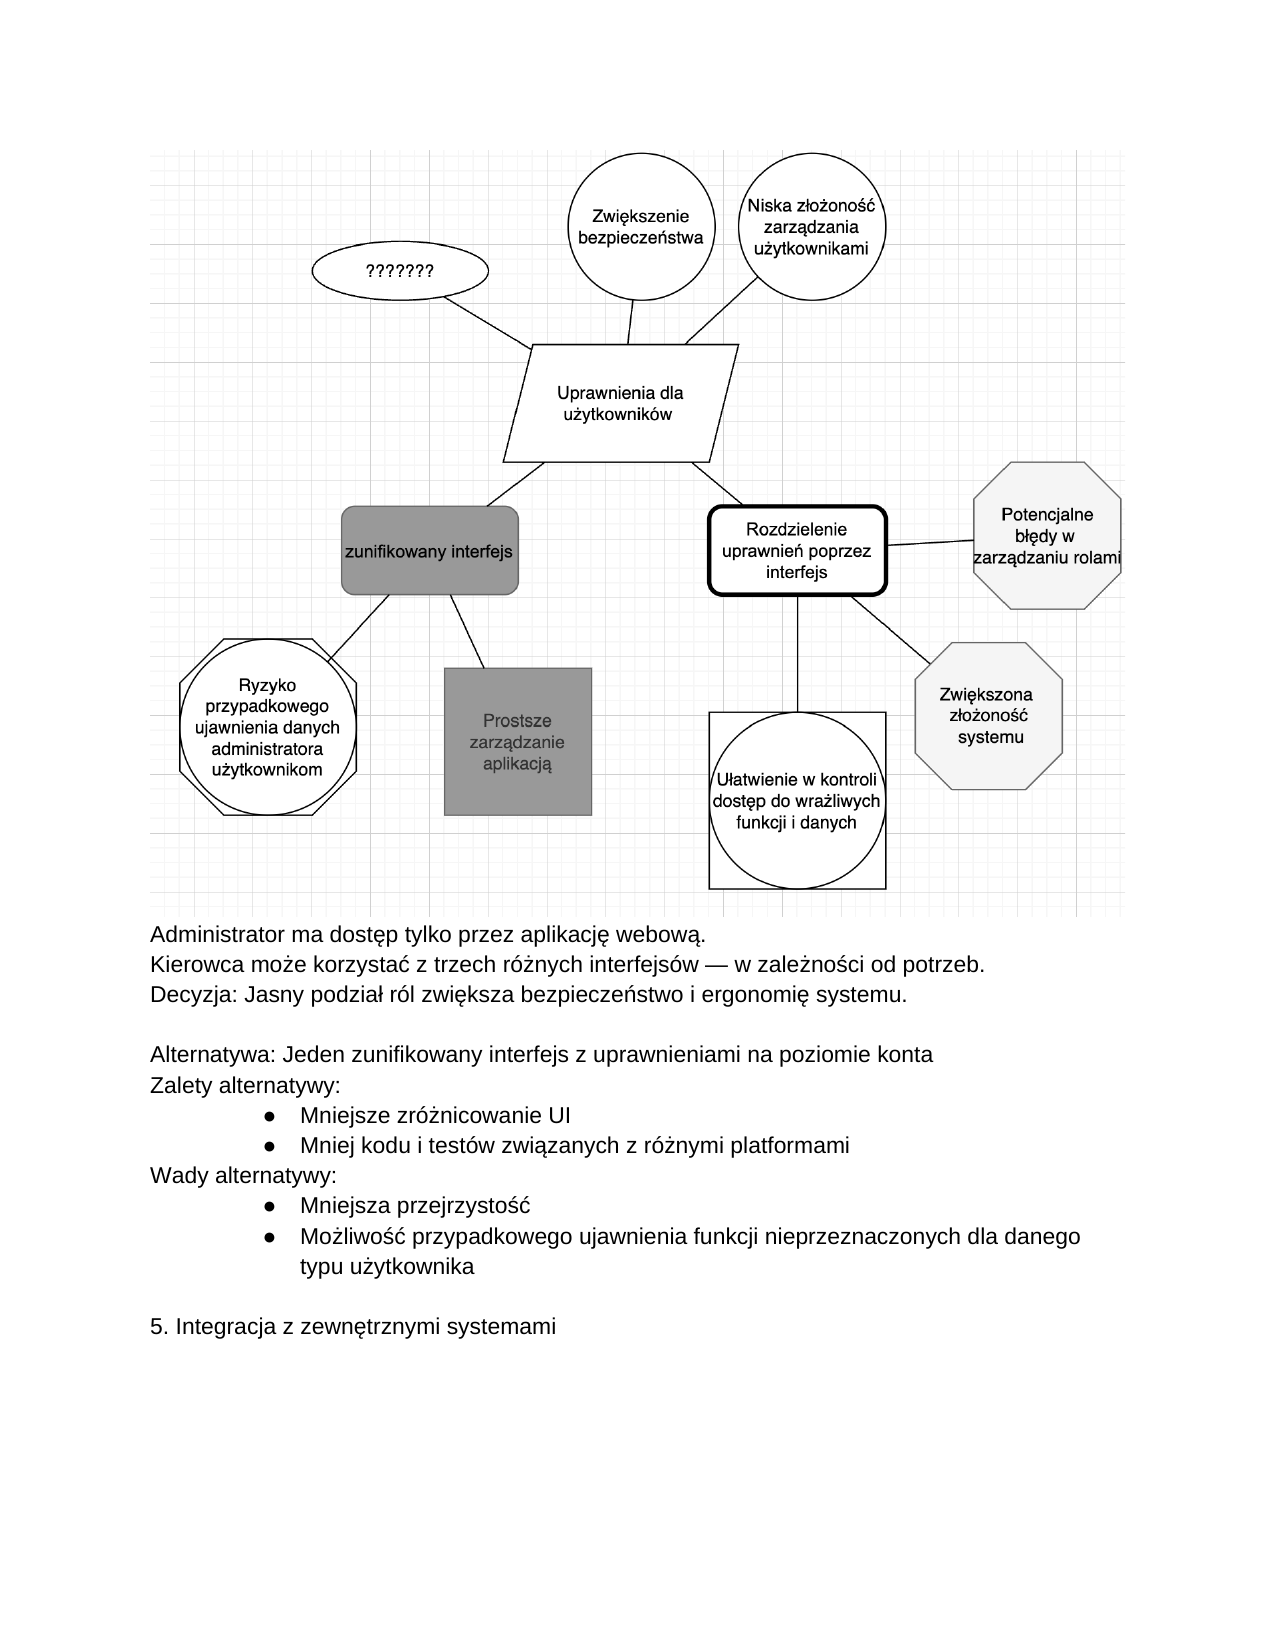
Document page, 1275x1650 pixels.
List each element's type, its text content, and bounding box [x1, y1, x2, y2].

list Mniej kodu i testów związanych z różnymi platformami [262, 1132, 1125, 1158]
list Możliwość przypadkowego ujawnienia funkcji nieprzeznaczonych dla danego typu użytkownika [262, 1223, 1125, 1279]
text Kierowca może korzystać z trzech różnych interfejsów — w zależności od potrzeb. [150, 951, 1125, 977]
list Mniejsza przejrzystość [262, 1192, 1125, 1219]
text Wady alternatywy: [150, 1162, 1125, 1188]
text Administrator ma dostęp tylko przez aplikację webową. [150, 921, 1125, 947]
list Mniejsze zróżnicowanie UI [262, 1102, 1125, 1128]
text Alternatywa: Jeden zunifikowany interfejs z uprawnieniami na poziomie konta [150, 1041, 1125, 1068]
text 5. Integracja z zewnętrznymi systemami [150, 1313, 1125, 1339]
text Decyzja: Jasny podział ról zwiększa bezpieczeństwo i ergonomię systemu. [150, 981, 1125, 1007]
picture [150, 150, 1125, 917]
text Zalety alternatywy: [150, 1072, 1125, 1098]
